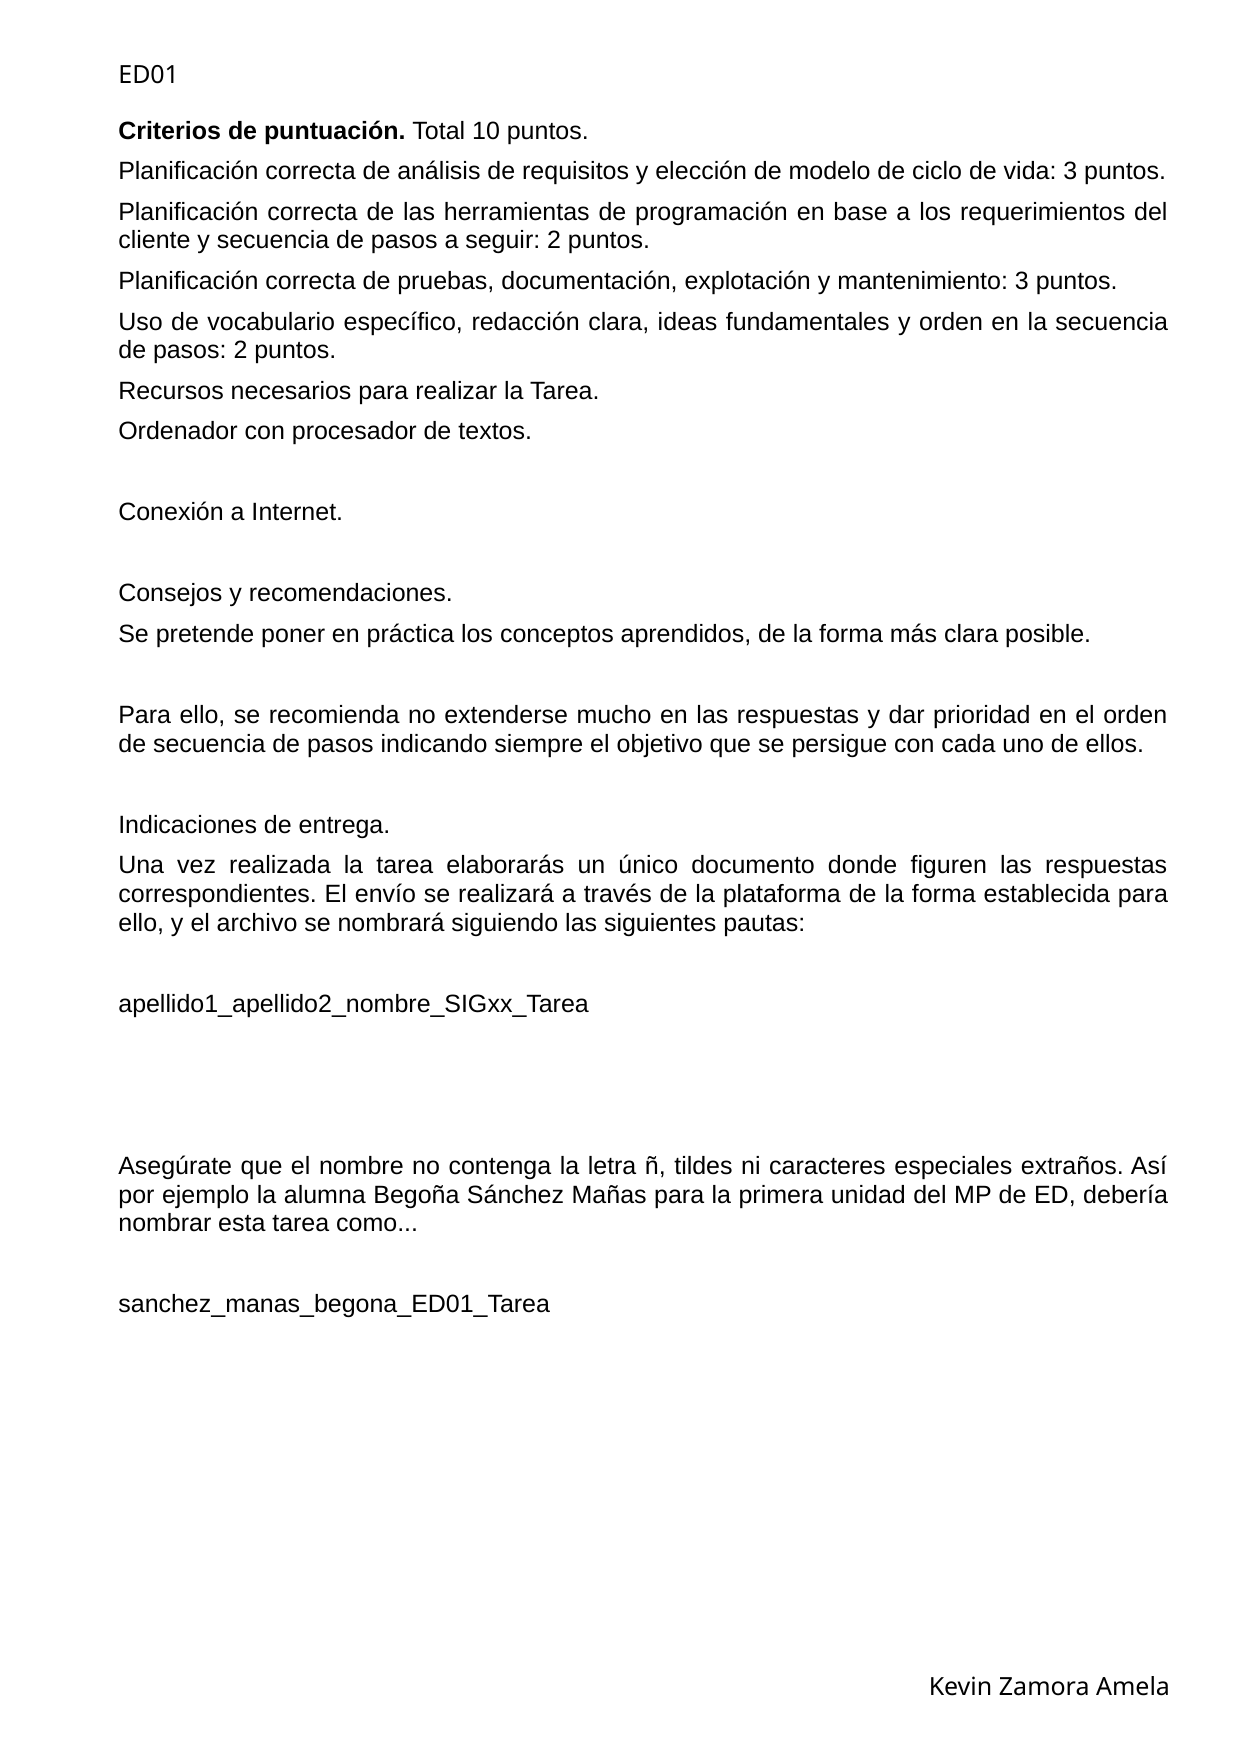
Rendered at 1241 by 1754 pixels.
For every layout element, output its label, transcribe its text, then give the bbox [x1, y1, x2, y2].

text Uso de vocabulario específico, redacción clara, ideas fundamentales y orden en la secuencia de pasos: 2 puntos. [118, 306, 1170, 364]
text sanchez_manas_begona_ED01_Tarea [118, 1289, 1170, 1318]
text Asegúrate que el nombre no contenga la letra ñ, tildes ni caracteres especiales extraños. Así por ejemplo la alumna Begoña Sánchez Mañas para la primera unidad del MP de ED, debería nombrar esta tarea como... [118, 1151, 1170, 1237]
text Planificación correcta de pruebas, documentación, explotación y mantenimiento: 3 puntos. [118, 266, 1170, 295]
text Conexión a Internet. [118, 497, 1170, 526]
text Se pretende poner en práctica los conceptos aprendidos, de la forma más clara posible. [118, 619, 1170, 648]
text Una vez realizada la tarea elaborarás un único documento donde figuren las respuestas correspondientes. El envío se realizará a través de la plataforma de la forma establecida para ello, y el archivo se nombrará siguiendo las siguientes pautas: [118, 850, 1170, 936]
text Consejos y recomendaciones. [118, 578, 1170, 607]
text apellido1_apellido2_nombre_SIGxx_Tarea [118, 989, 1170, 1017]
text Criterios de puntuación. Total 10 puntos. [118, 116, 1170, 144]
text Recursos necesarios para realizar la Tarea. [118, 376, 1170, 404]
text Planificación correcta de las herramientas de programación en base a los requerimientos del cliente y secuencia de pasos a seguir: 2 puntos. [118, 197, 1170, 254]
text Para ello, se recomienda no extenderse mucho en las respuestas y dar prioridad en el orden de secuencia de pasos indicando siempre el objetivo que se persigue con cada uno de ellos. [118, 700, 1170, 757]
text Planificación correcta de análisis de requisitos y elección de modelo de ciclo de vida: 3 puntos. [118, 156, 1170, 185]
text Ordenador con procesador de textos. [118, 416, 1170, 445]
text Indicaciones de entrega. [118, 810, 1170, 838]
